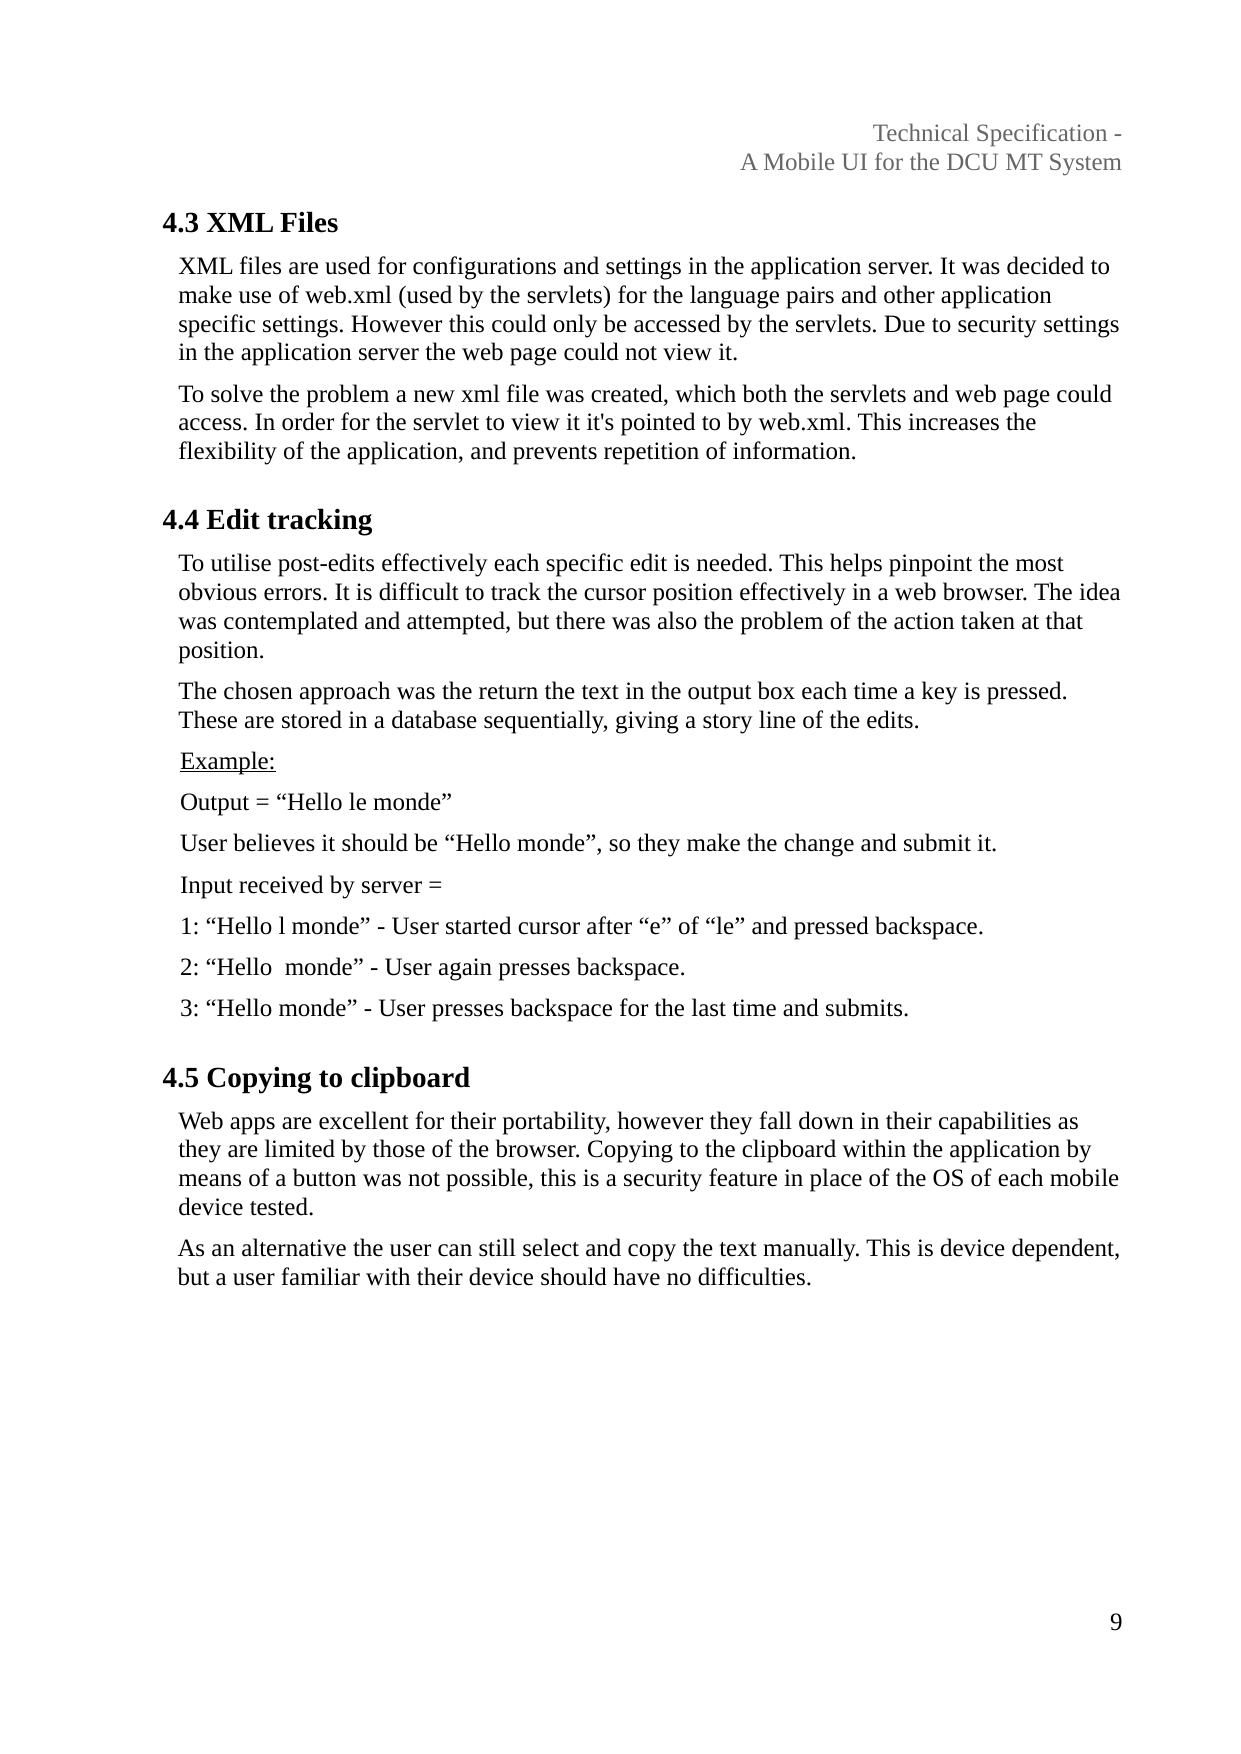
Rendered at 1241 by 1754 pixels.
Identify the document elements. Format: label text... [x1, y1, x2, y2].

subtitle 4.5 Copying to clipboard [162, 1060, 1122, 1093]
text As an alternative the user can still select and copy the text manually. This is device dependent, but a user familiar with their device should have no difficulties. [177, 1233, 1122, 1291]
text Output = “Hello le monde” [178, 787, 1122, 816]
text 2: “Hello monde” - User again presses backspace. [178, 952, 1122, 981]
text To utilise post-edits effectively each specific edit is needed. This helps pinpoint the most obvious errors. It is difficult to track the cursor position effectively in a web browser. The idea was contemplated and attempted, but there was also the problem of the action taken at that position. [178, 548, 1122, 663]
text User believes it should be “Hello monde”, so they make the change and submit it. [178, 828, 1122, 857]
text 3: “Hello monde” - User presses backspace for the last time and submits. [178, 993, 1122, 1022]
text Input received by server = [178, 870, 1122, 898]
text XML files are used for configurations and settings in the application server. It was decided to make use of web.xml (used by the servlets) for the language pairs and other application specific settings. However this could only be accessed by the servlets. Due to security settings in the application server the web page could not view it. [178, 251, 1122, 366]
subtitle 4.4 Edit tracking [162, 502, 1122, 536]
text Example: [178, 746, 1122, 775]
text To solve the problem a new xml file was created, which both the servlets and web page could access. In order for the servlet to view it it's pointed to by web.xml. This increases the flexibility of the application, and prevents repetition of information. [178, 379, 1122, 465]
text Web apps are excellent for their portability, however they fall down in their capabilities as they are limited by those of the browser. Copying to the clipboard within the application by means of a button was not possible, this is a security feature in place of the OS of each mobile device tested. [178, 1106, 1122, 1221]
text 1: “Hello l monde” - User started cursor after “e” of “le” and pressed backspace. [178, 911, 1122, 940]
subtitle 4.3 XML Files [162, 205, 1122, 239]
text The chosen approach was the return the text in the output box each time a key is pressed. These are stored in a database sequentially, giving a story line of the edits. [178, 676, 1122, 733]
